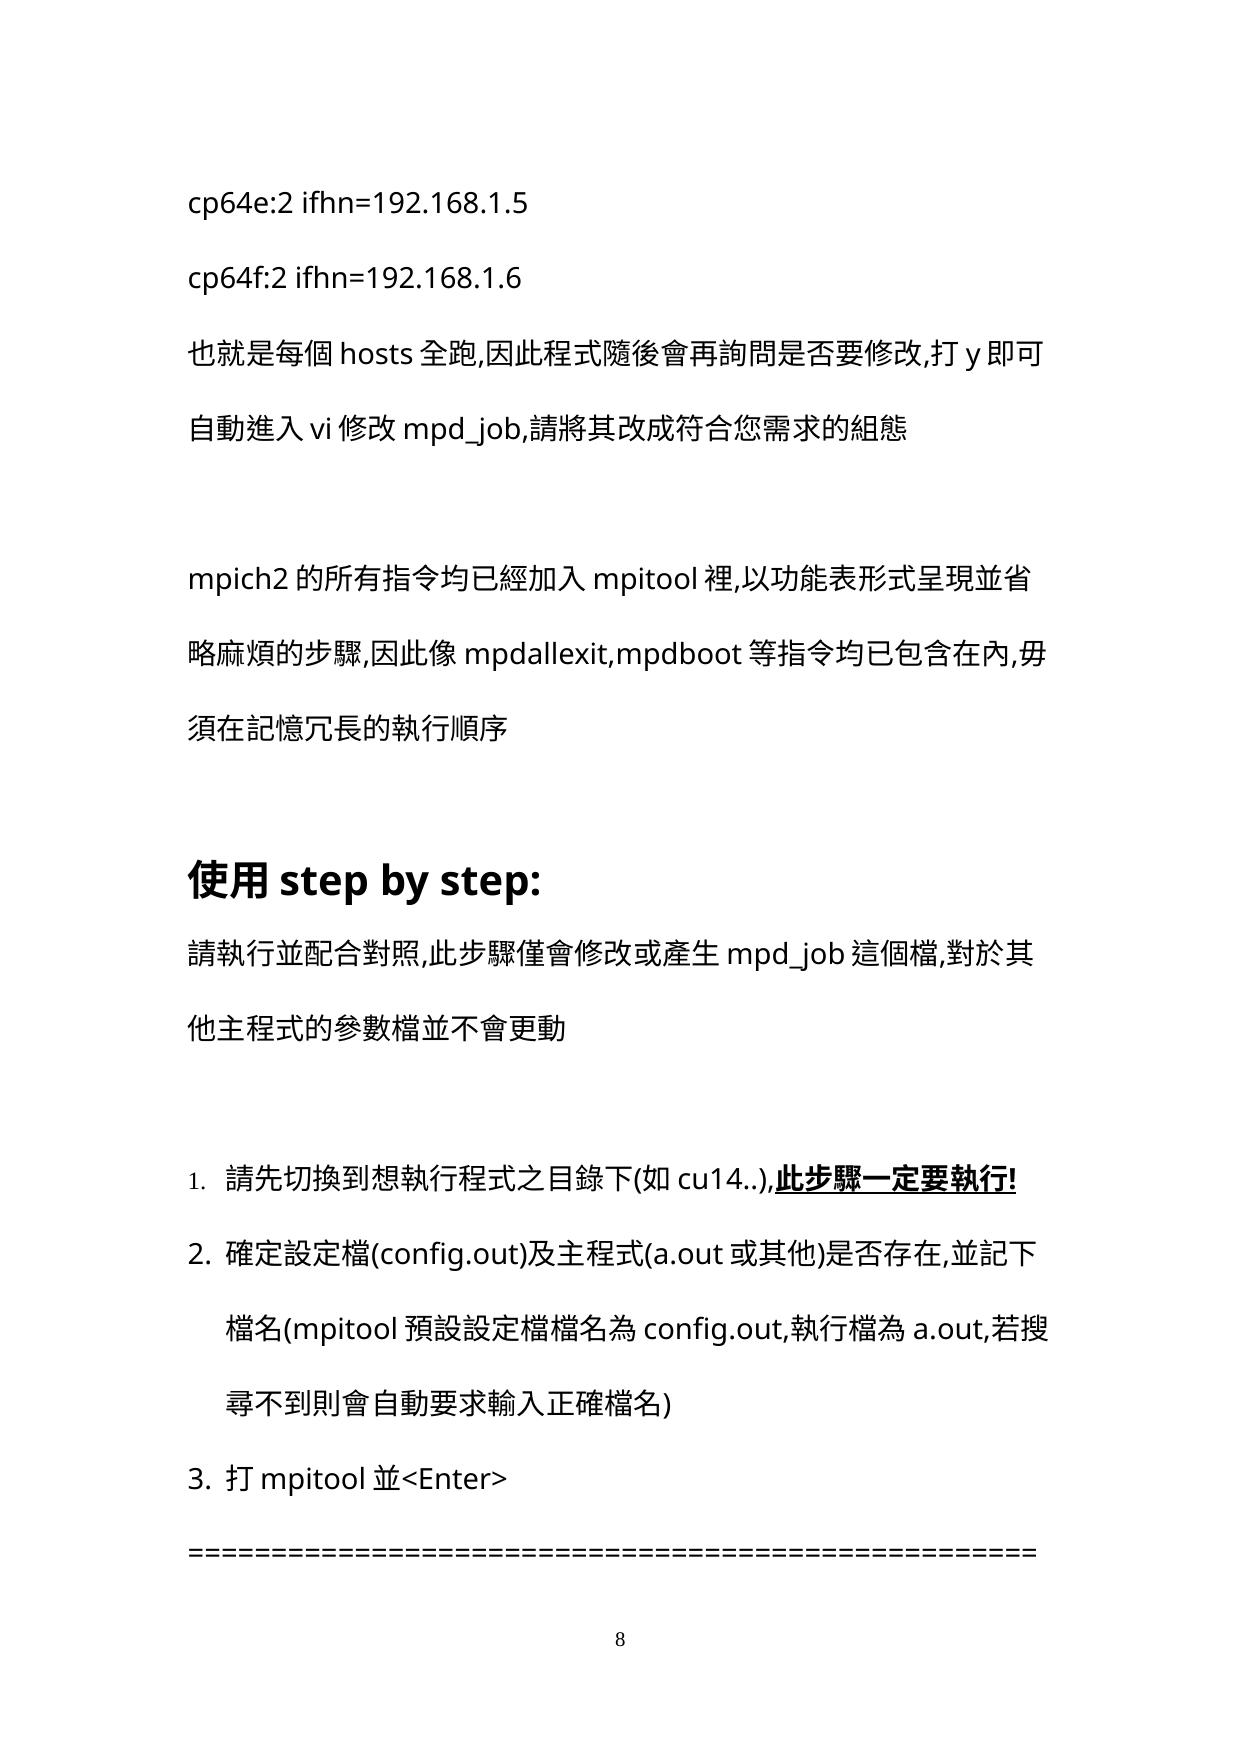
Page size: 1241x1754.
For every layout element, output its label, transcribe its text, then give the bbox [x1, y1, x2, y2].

text 請執行並配合對照,此步驟僅會修改或產生mpd_job這個檔,對於其他主程式的參數檔並不會更動 [187, 914, 1053, 1064]
text 使用step by step: [187, 839, 1053, 914]
text =================================================== [187, 1514, 1053, 1589]
text cp64f:2 ifhn=192.168.1.6 [187, 239, 1053, 314]
list 確定設定檔(config.out)及主程式(a.out或其他)是否存在,並記下檔名(mpitool預設設定檔檔名為config.out,執行檔為a.out,若搜尋不到則會自動要求輸入正確檔名) [187, 1214, 1053, 1439]
text 也就是每個hosts全跑,因此程式隨後會再詢問是否要修改,打y即可自動進入vi修改mpd_job,請將其改成符合您需求的組態 [187, 314, 1053, 464]
list 打mpitool並<Enter> [187, 1439, 1053, 1514]
list 請先切換到想執行程式之目錄下(如cu14..),此步驟一定要執行! [187, 1139, 1053, 1214]
text cp64e:2 ifhn=192.168.1.5 [187, 164, 1053, 239]
text mpich2的所有指令均已經加入mpitool裡,以功能表形式呈現並省略麻煩的步驟,因此像mpdallexit,mpdboot等指令均已包含在內,毋須在記憶冗長的執行順序 [187, 539, 1053, 764]
